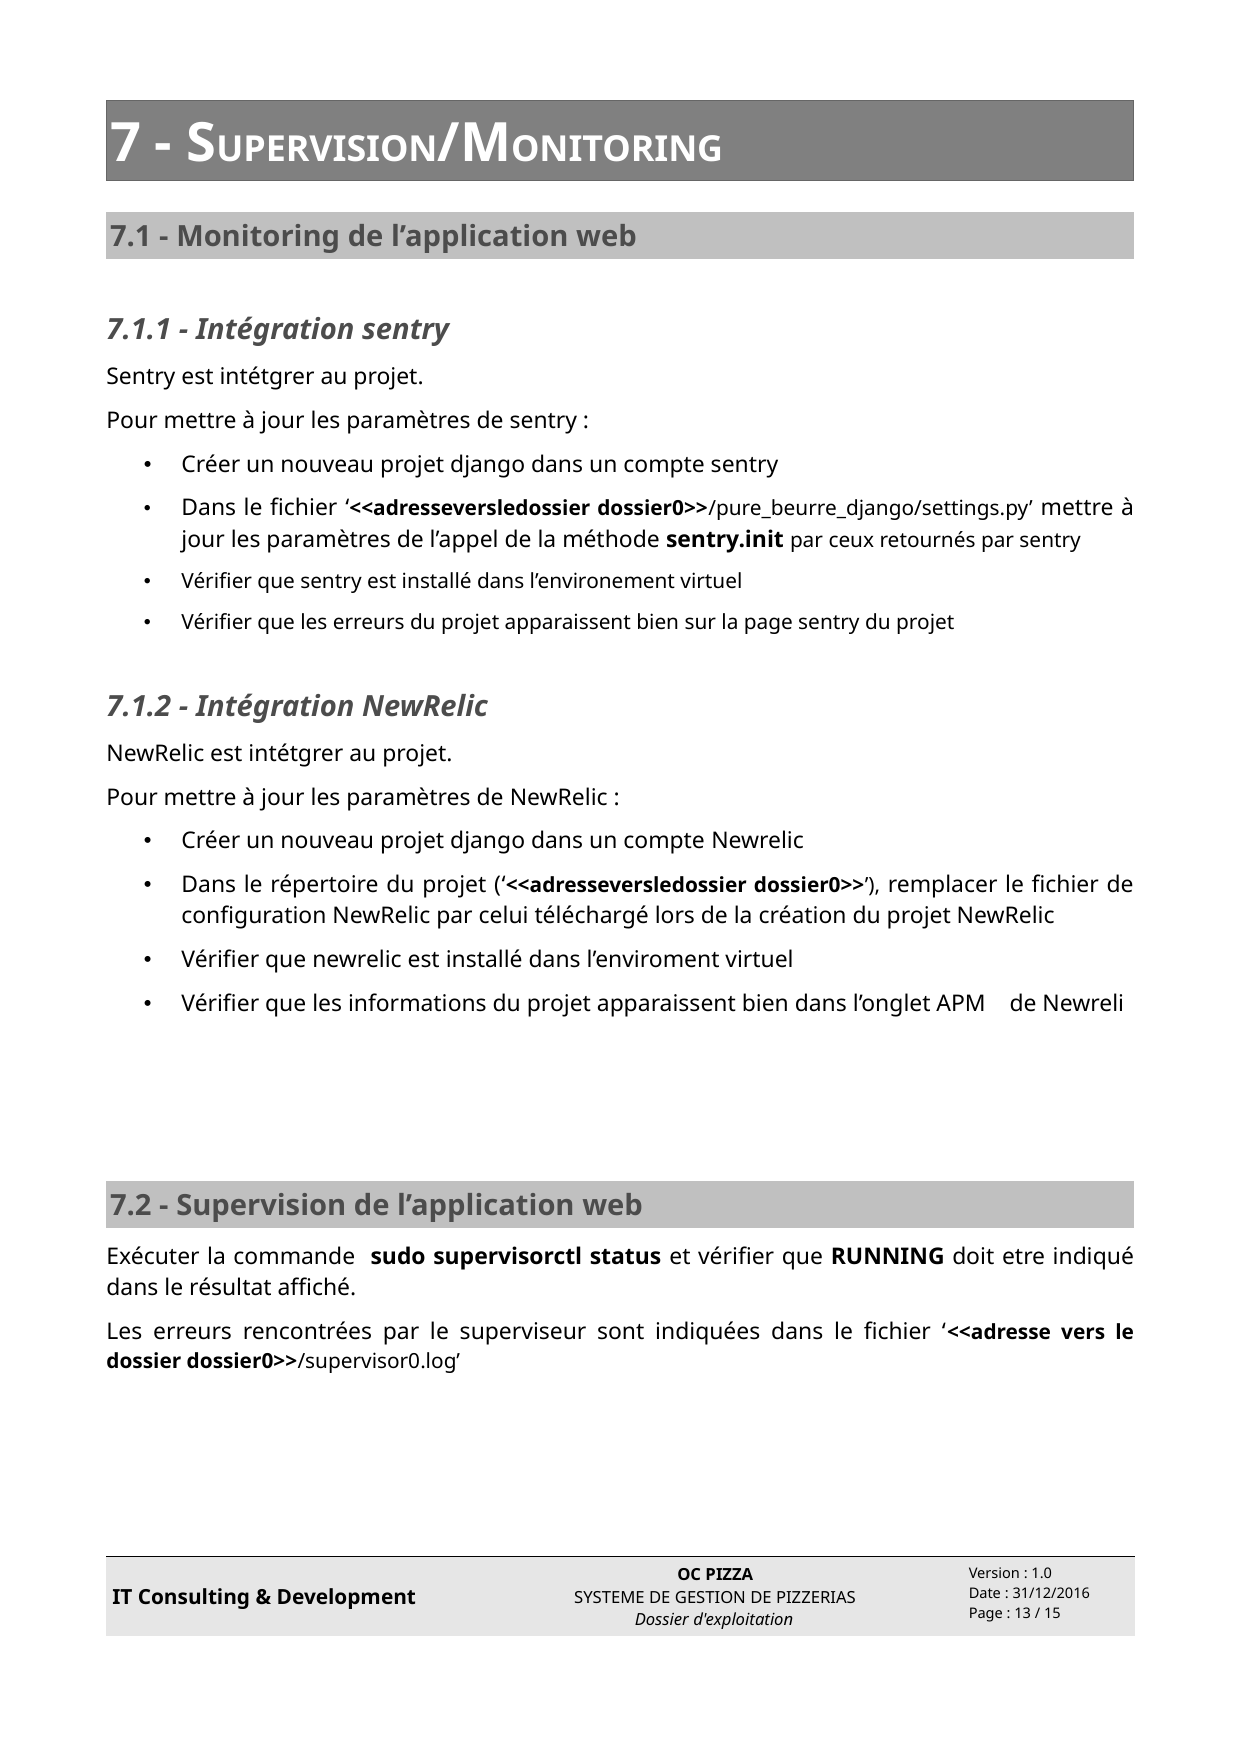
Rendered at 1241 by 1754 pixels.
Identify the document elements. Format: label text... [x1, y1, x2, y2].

text Les erreurs rencontrées par le superviseur sont indiquées dans le fichier ‘<<adresse vers le dossier dossier0>>/supervisor0.log’ [106, 1315, 1134, 1374]
list Dans le répertoire du projet (‘<<adresseversledossier dossier0>>’), remplacer le fichier de configuration NewRelic par celui téléchargé lors de la création du projet NewRelic [144, 868, 1134, 931]
list Vérifier que sentry est installé dans l’environement virtuel [144, 566, 1134, 595]
list Vérifier que newrelic est installé dans l’enviroment virtuel [144, 943, 1134, 974]
text Exécuter la commande sudo supervisorctl status et vérifier que RUNNING doit etre indiqué dans le résultat affiché. [106, 1240, 1134, 1302]
text Sentry est intétgrer au projet. [106, 360, 1134, 391]
text Pour mettre à jour les paramètres de NewRelic : [106, 781, 1134, 812]
subtitle Supervision/Monitoring [107, 101, 1133, 180]
list Créer un nouveau projet django dans un compte sentry [144, 447, 1134, 479]
list Vérifier que les informations du projet apparaissent bien dans l’onglet APM de Newreli [144, 987, 1134, 1018]
text NewRelic est intétgrer au projet. [106, 737, 1134, 768]
list Vérifier que les erreurs du projet apparaissent bien sur la page sentry du projet [144, 607, 1134, 636]
list Créer un nouveau projet django dans un compte Newrelic [144, 824, 1134, 856]
subtitle Monitoring de l’application web [107, 213, 1133, 258]
subtitle Intégration NewRelic [106, 685, 1134, 724]
subtitle Intégration sentry [106, 308, 1134, 348]
subtitle Supervision de l’application web [107, 1182, 1133, 1227]
text Pour mettre à jour les paramètres de sentry : [106, 404, 1134, 435]
list Dans le fichier ‘<<adresseversledossier dossier0>>/pure_beurre_django/settings.py’ mettre à jour les paramètres de l’appel de la méthode sentry.init par ceux retournés par sentry [144, 491, 1134, 554]
